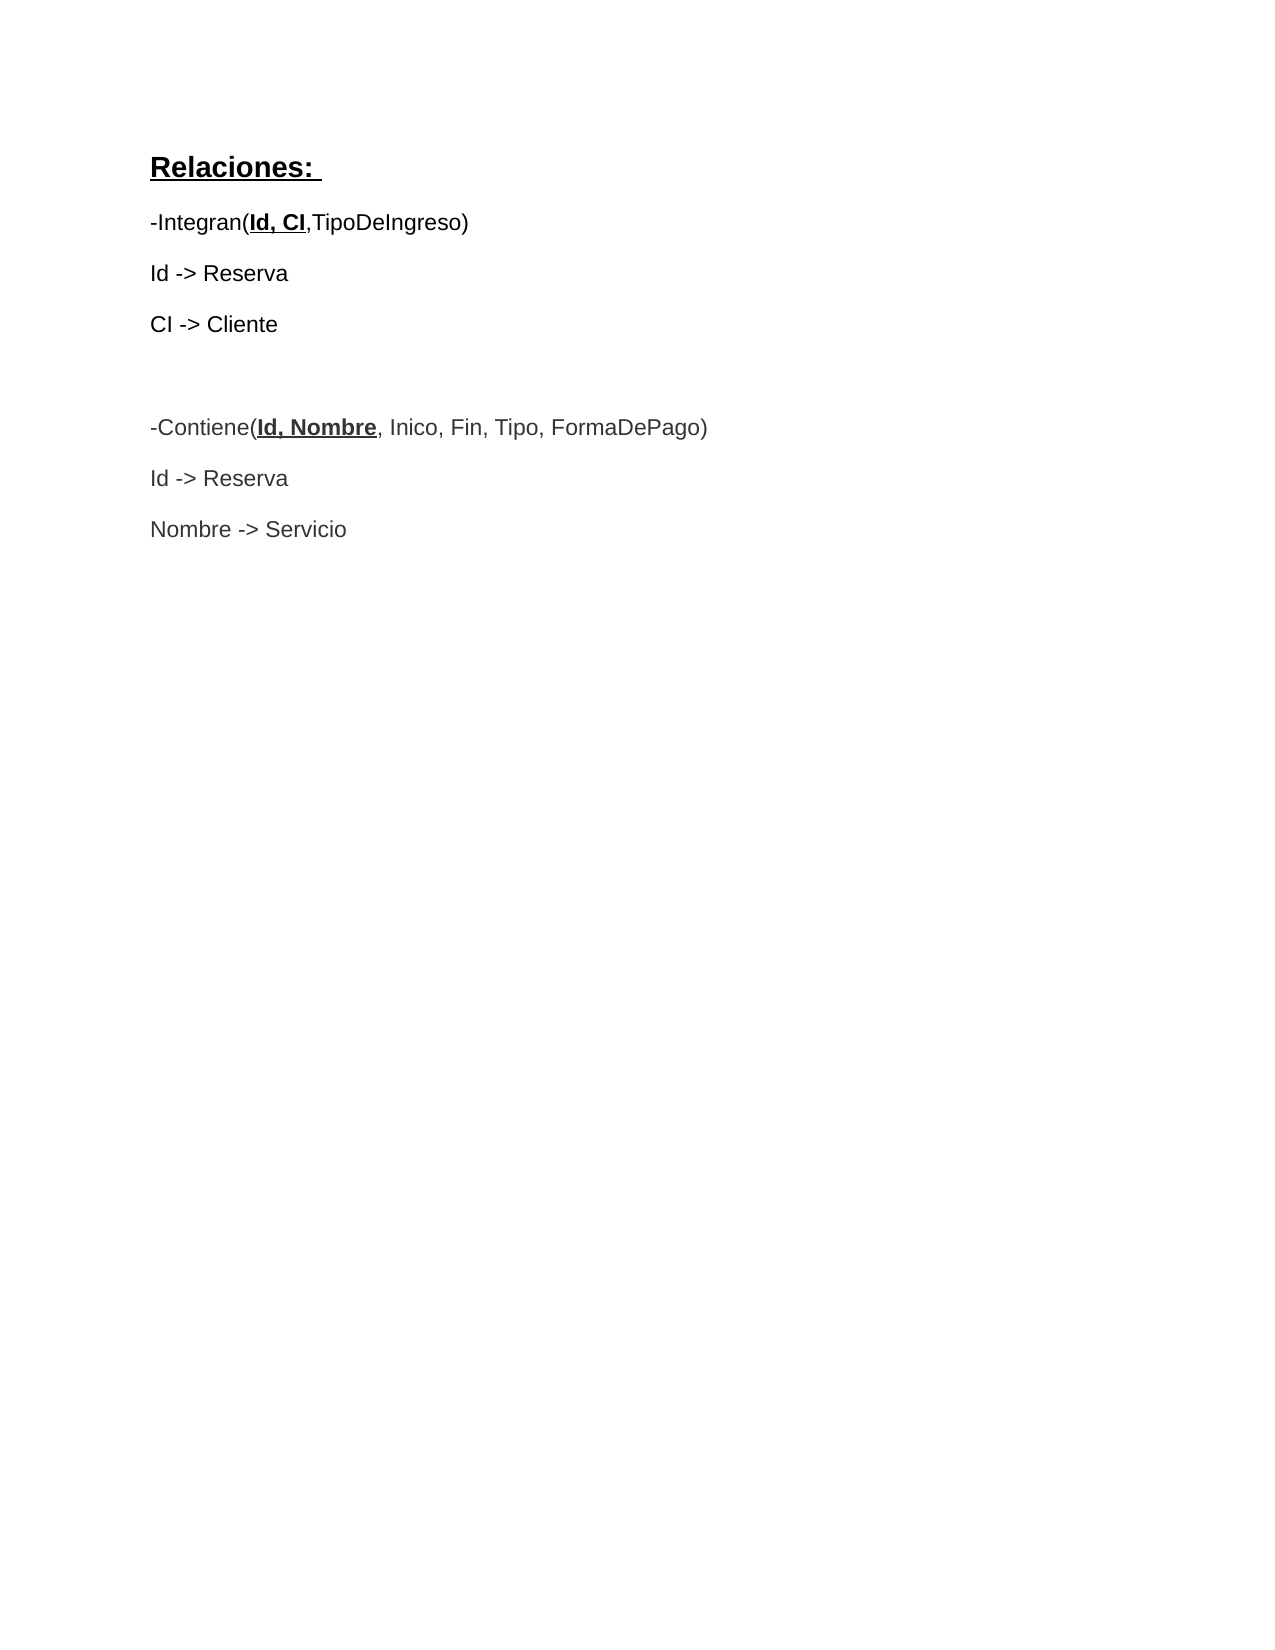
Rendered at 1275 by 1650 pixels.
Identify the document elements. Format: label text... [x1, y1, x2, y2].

text -Integran(Id, CI,TipoDeIngreso) [150, 209, 1125, 236]
text CI -> Cliente [150, 311, 1125, 338]
text Nombre -> Servicio [150, 516, 1125, 542]
text Id -> Reserva [150, 464, 1125, 491]
text Id -> Reserva [150, 260, 1125, 287]
text Relaciones: [150, 150, 1125, 183]
text -Contiene(Id, Nombre, Inico, Fin, Tipo, FormaDePago) [150, 413, 1125, 440]
